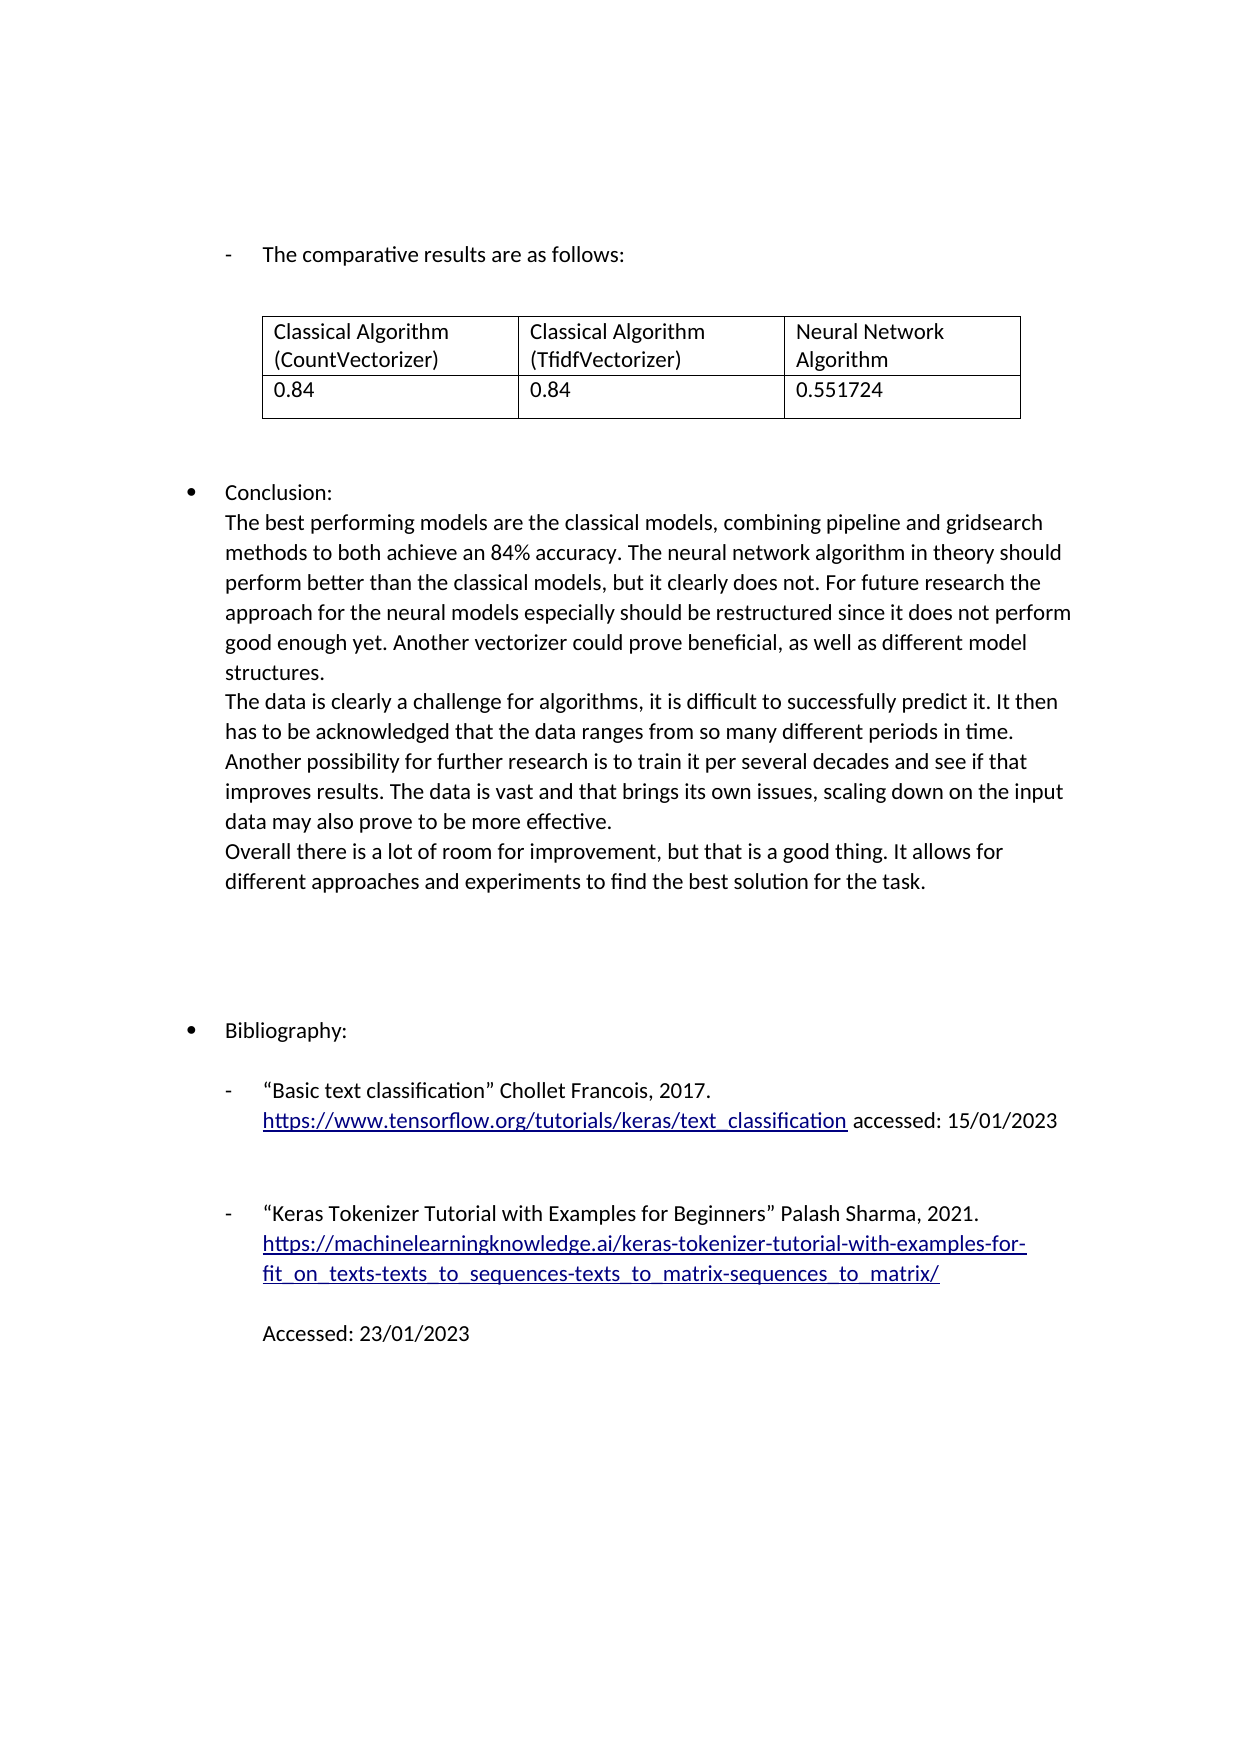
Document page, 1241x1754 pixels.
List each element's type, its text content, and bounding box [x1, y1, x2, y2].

table_cell 0.551724 [785, 376, 1020, 417]
list The comparative results are as follows: [225, 240, 1090, 268]
list Bibliography: [187, 1016, 1090, 1044]
text The best performing models are the classical models, combining pipeline and gridsearch methods to both achieve an 84% accuracy. The neural network algorithm in theory should perform better than the classical models, but it clearly does not. For future research the approach for the neural models especially should be restructured since it does not perform good enough yet. Another vectorizer could prove beneficial, as well as different model structures. [225, 508, 1090, 686]
table_header Neural Network Algorithm [785, 317, 1020, 374]
table_cell 0.84 [519, 376, 784, 417]
text The data is clearly a challenge for algorithms, it is difficult to successfully predict it. It then has to be acknowledged that the data ranges from so many different periods in time. Another possibility for further research is to train it per several decades and see if that improves results. The data is vast and that brings its own issues, scaling down on the input data may also prove to be more effective. Overall there is a lot of room for improvement, but that is a good thing. It allows for different approaches and experiments to find the best solution for the task. [225, 687, 1090, 895]
list “Keras Tokenizer Tutorial with Examples for Beginners” Palash Sharma, 2021. https://machinelearningknowledge.ai/keras-tokenizer-tutorial-with-examples-for-fit_on_texts-texts_to_sequences-texts_to_matrix-sequences_to_matrix/ [225, 1199, 1090, 1287]
table_header Classical Algorithm (CountVectorizer) [263, 317, 518, 374]
table_cell 0.84 [263, 376, 518, 417]
text Accessed: 23/01/2023 [262, 1319, 1090, 1347]
list Conclusion: [187, 478, 1090, 506]
table_header Classical Algorithm (TfidfVectorizer) [519, 317, 784, 374]
list “Basic text classification” Chollet Francois, 2017. https://www.tensorflow.org/tutorials/keras/text_classification accessed: 15/01/2023 [225, 1076, 1090, 1134]
